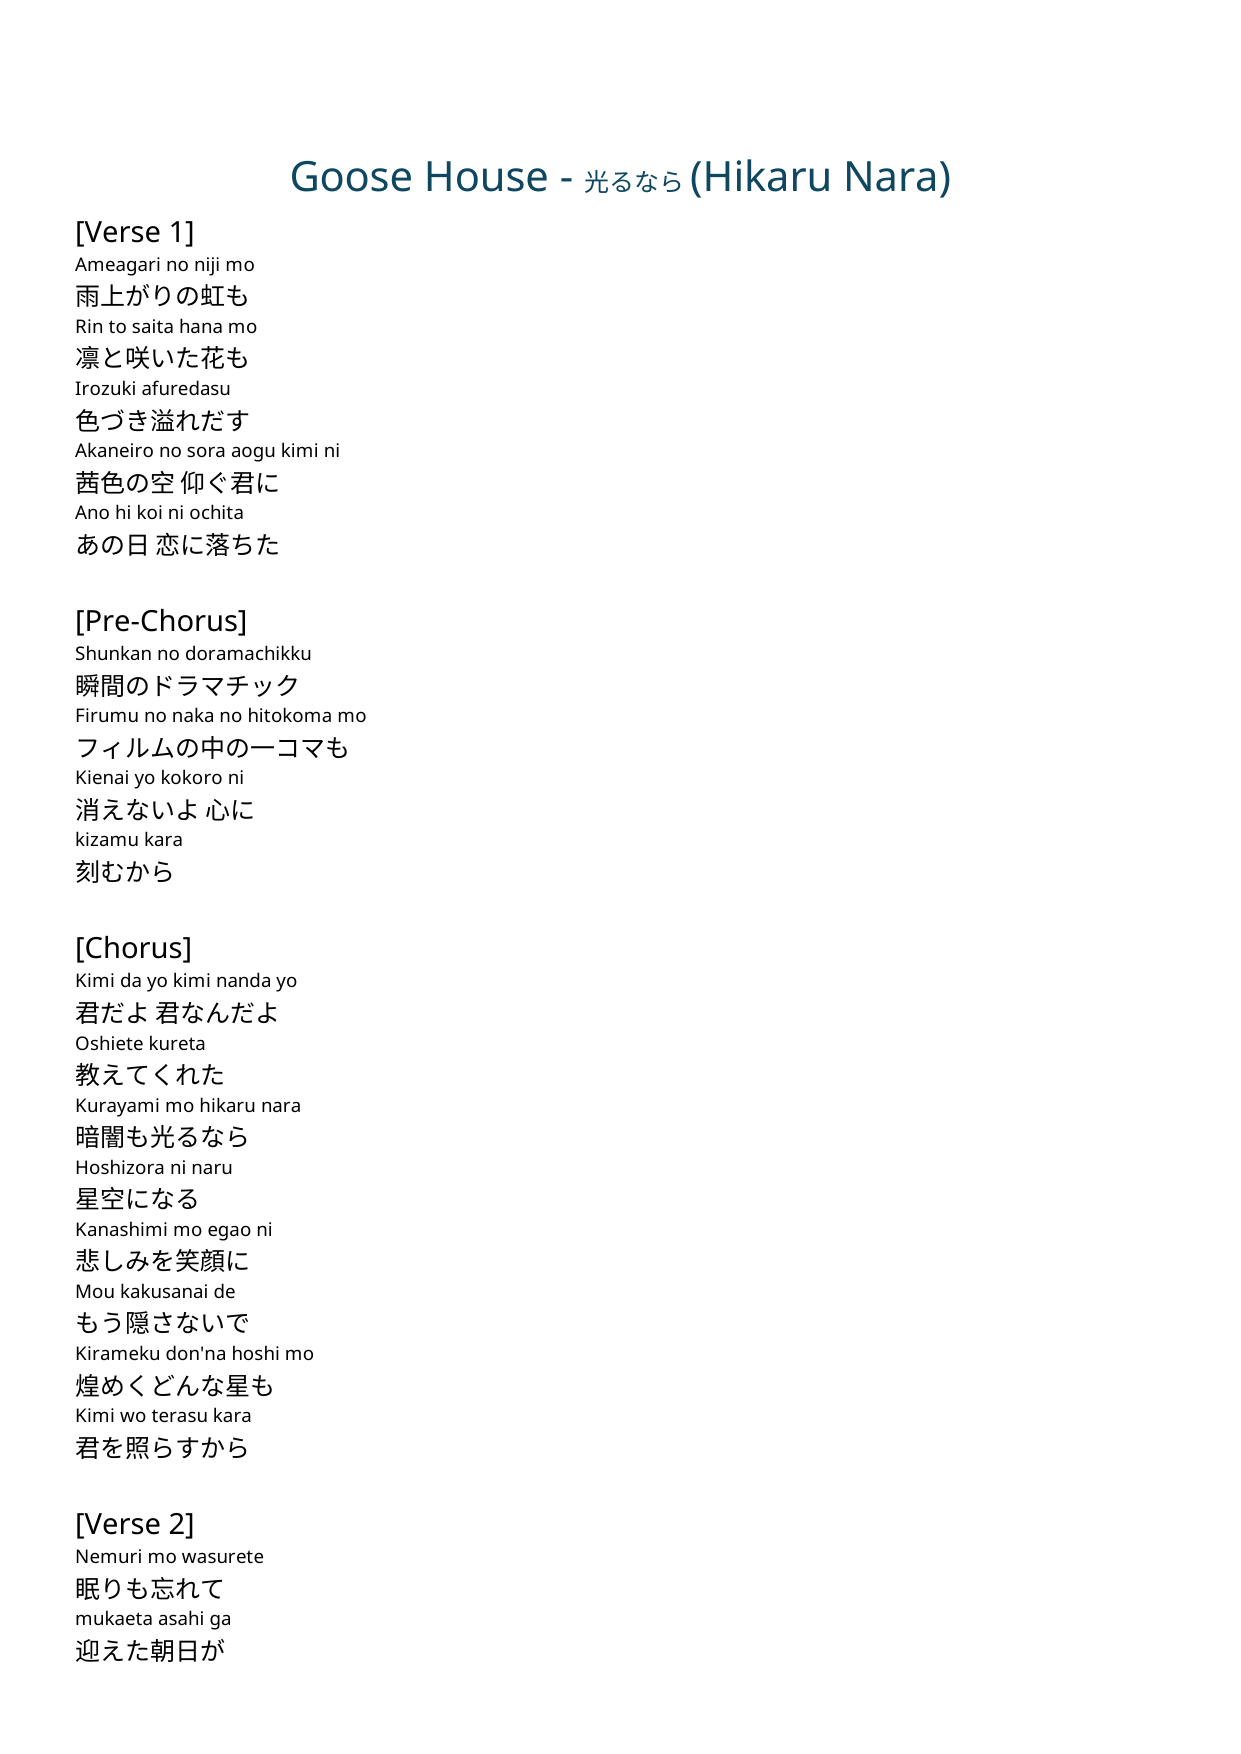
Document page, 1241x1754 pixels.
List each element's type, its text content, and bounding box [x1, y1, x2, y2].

text Kimi da yo kimi nanda yo [75, 967, 1165, 993]
text Ameagari no niji mo [75, 251, 1165, 277]
text Goose House - 光るなら (Hikaru Nara) [75, 146, 1165, 203]
text kizamu kara [75, 826, 1165, 852]
text 凛と咲いた花も [75, 339, 1165, 375]
text 眠りも忘れて [75, 1569, 1165, 1605]
text 雨上がりの虹も [75, 277, 1165, 313]
text Akaneiro no sora aogu kimi ni [75, 437, 1165, 463]
text Kanashimi mo egao ni [75, 1216, 1165, 1242]
text もう隠さないで [75, 1304, 1165, 1340]
text 瞬間のドラマチック [75, 666, 1165, 702]
text Hoshizora ni naru [75, 1154, 1165, 1180]
text 君を照らすから [75, 1428, 1165, 1464]
text 煌めくどんな星も [75, 1366, 1165, 1402]
text mukaeta asahi ga [75, 1605, 1165, 1631]
text 暗闇も光るなら [75, 1118, 1165, 1154]
text [Verse 2] [75, 1503, 1165, 1543]
text Ano hi koi ni ochita [75, 499, 1165, 525]
text Kirameku don'na hoshi mo [75, 1340, 1165, 1366]
text Nemuri mo wasurete [75, 1543, 1165, 1569]
text 迎えた朝日が [75, 1631, 1165, 1667]
text 悲しみを笑顔に [75, 1242, 1165, 1278]
text 茜色の空 仰ぐ君に [75, 463, 1165, 499]
text Kurayami mo hikaru nara [75, 1092, 1165, 1118]
text あの日 恋に落ちた [75, 525, 1165, 561]
text 君だよ 君なんだよ [75, 993, 1165, 1029]
text Mou kakusanai de [75, 1278, 1165, 1304]
text Shunkan no doramachikku [75, 640, 1165, 666]
text Rin to saita hana mo [75, 313, 1165, 339]
text 星空になる [75, 1180, 1165, 1216]
text [Pre-Chorus] [75, 601, 1165, 640]
text Kimi wo terasu kara [75, 1402, 1165, 1428]
text [Verse 1] [75, 211, 1165, 251]
text 刻むから [75, 852, 1165, 888]
text 色づき溢れだす [75, 401, 1165, 437]
text 消えないよ 心に [75, 790, 1165, 826]
text Kienai yo kokoro ni [75, 764, 1165, 790]
text [Chorus] [75, 928, 1165, 967]
text フィルムの中の一コマも [75, 728, 1165, 764]
text Firumu no naka no hitokoma mo [75, 702, 1165, 728]
text Irozuki afuredasu [75, 375, 1165, 401]
text 教えてくれた [75, 1056, 1165, 1092]
text Oshiete kureta [75, 1029, 1165, 1056]
